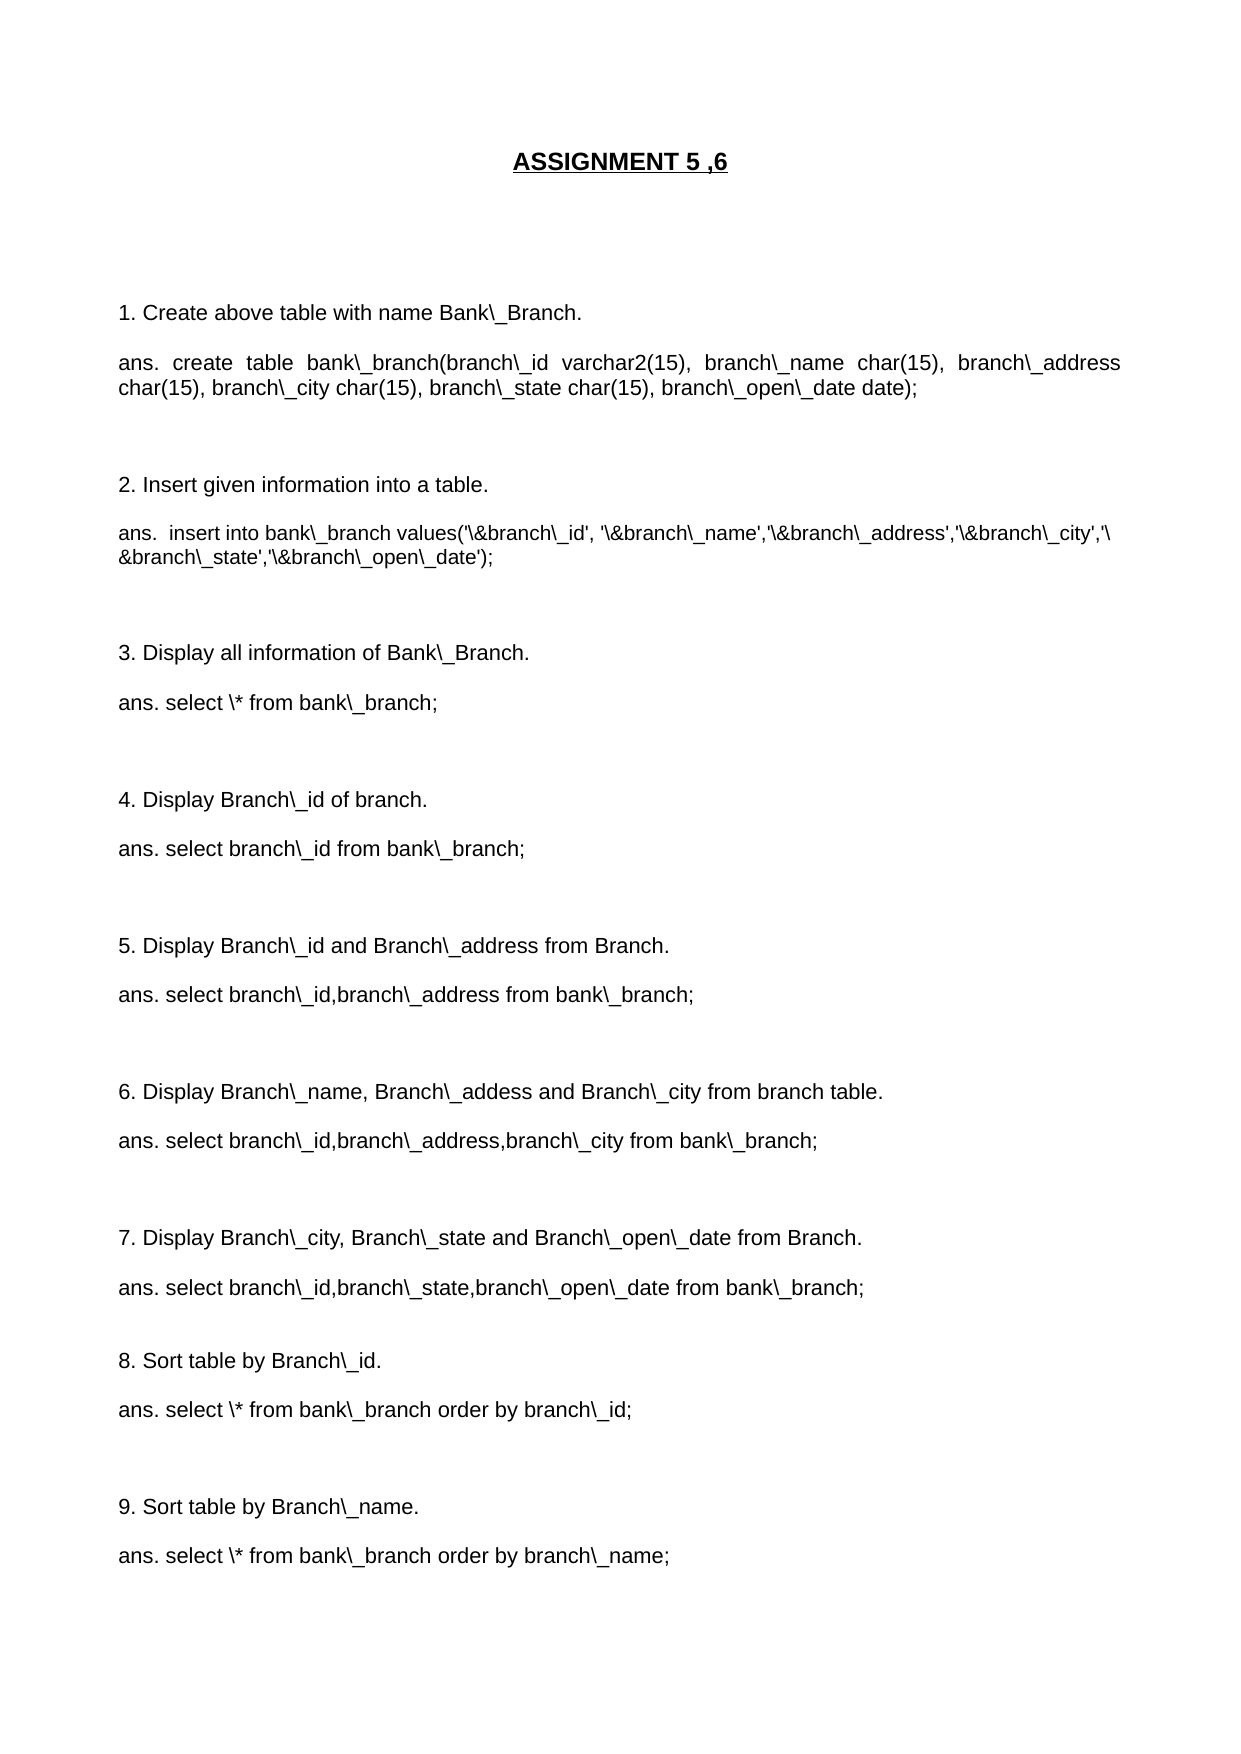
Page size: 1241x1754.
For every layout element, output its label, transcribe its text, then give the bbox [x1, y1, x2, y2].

text 2. Insert given information into a table. [118, 472, 1122, 497]
text ans. select branch\_id,branch\_address from bank\_branch; [118, 982, 1122, 1007]
text 4. Display Branch\_id of branch. [118, 787, 1122, 812]
text ans. insert into bank\_branch values('\&branch\_id', '\&branch\_name','\&branch\_address','\&branch\_city','\&branch\_state','\&branch\_open\_date'); [118, 521, 1122, 569]
text 9. Sort table by Branch\_name. [118, 1494, 1122, 1519]
text 7. Display Branch\_city, Branch\_state and Branch\_open\_date from Branch. [118, 1225, 1122, 1251]
text ans. select \* from bank\_branch order by branch\_name; [118, 1543, 1122, 1568]
text 5. Display Branch\_id and Branch\_address from Branch. [118, 933, 1122, 958]
text ans. select branch\_id from bank\_branch; [118, 836, 1122, 861]
text 3. Display all information of Bank\_Branch. [118, 640, 1122, 666]
text ans. create table bank\_branch(branch\_id varchar2(15), branch\_name char(15), branch\_address char(15), branch\_city char(15), branch\_state char(15), branch\_open\_date date); [118, 349, 1122, 400]
text ans. select branch\_id,branch\_state,branch\_open\_date from bank\_branch; [118, 1274, 1122, 1300]
text 1. Create above table with name Bank\_Branch. [118, 300, 1122, 325]
text ans. select \* from bank\_branch order by branch\_id; [118, 1397, 1122, 1422]
text ASSIGNMENT 5 ,6 [118, 147, 1122, 176]
text 8. Sort table by Branch\_id. [118, 1348, 1122, 1373]
text 6. Display Branch\_name, Branch\_addess and Branch\_city from branch table. [118, 1079, 1122, 1104]
text ans. select branch\_id,branch\_address,branch\_city from bank\_branch; [118, 1128, 1122, 1153]
text ans. select \* from bank\_branch; [118, 689, 1122, 715]
